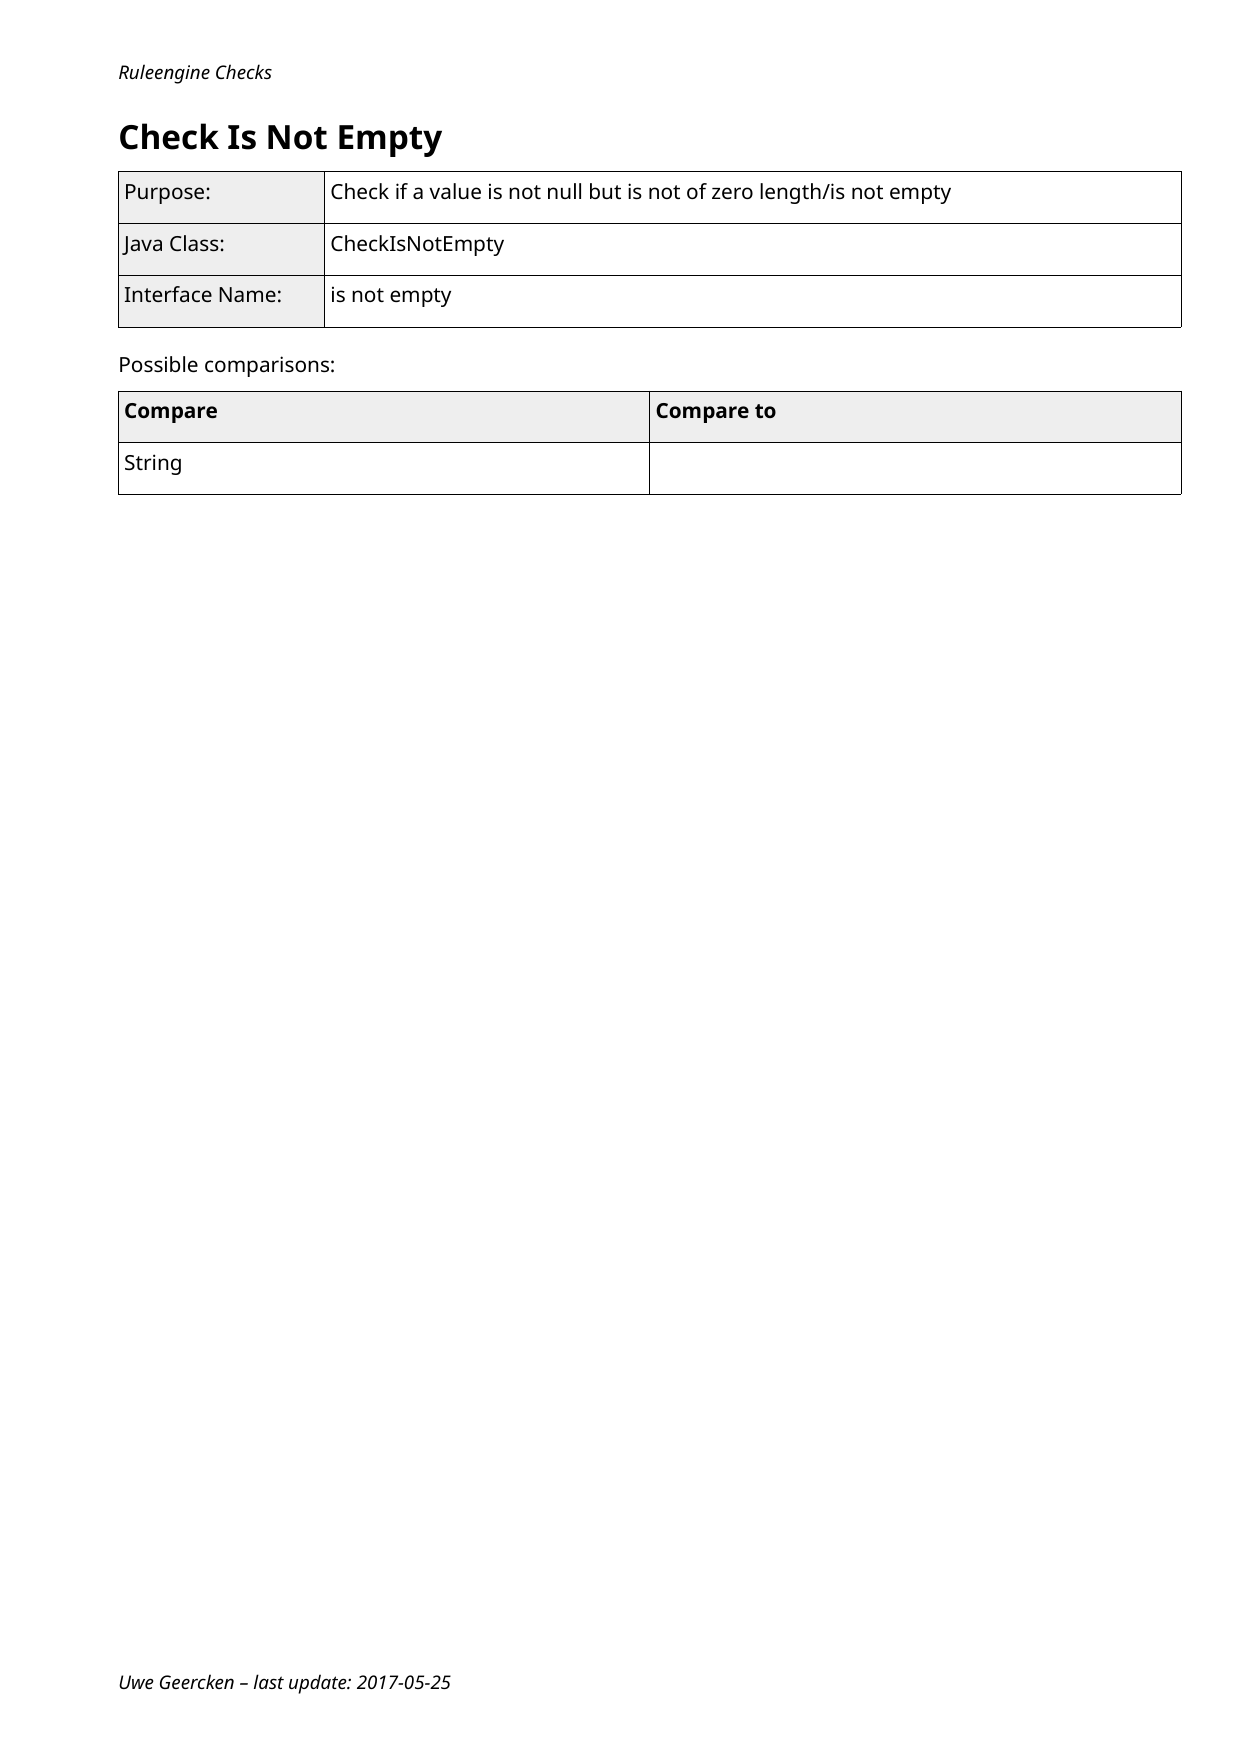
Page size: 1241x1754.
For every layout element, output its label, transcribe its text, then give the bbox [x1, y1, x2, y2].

table_header Compare [119, 392, 649, 442]
table_cell is not empty [325, 276, 1181, 327]
text Check Is Not Empty [118, 114, 1181, 159]
table_header Purpose: [119, 172, 324, 223]
table_cell Java Class: [119, 224, 324, 275]
table_cell String [119, 443, 649, 494]
table_header Compare to [650, 392, 1181, 442]
table_header Check if a value is not null but is not of zero length/is not empty [325, 172, 1181, 223]
table_cell [650, 443, 1181, 494]
table_cell CheckIsNotEmpty [325, 224, 1181, 275]
text Possible comparisons: [118, 350, 1181, 379]
table_cell Interface Name: [119, 276, 324, 327]
